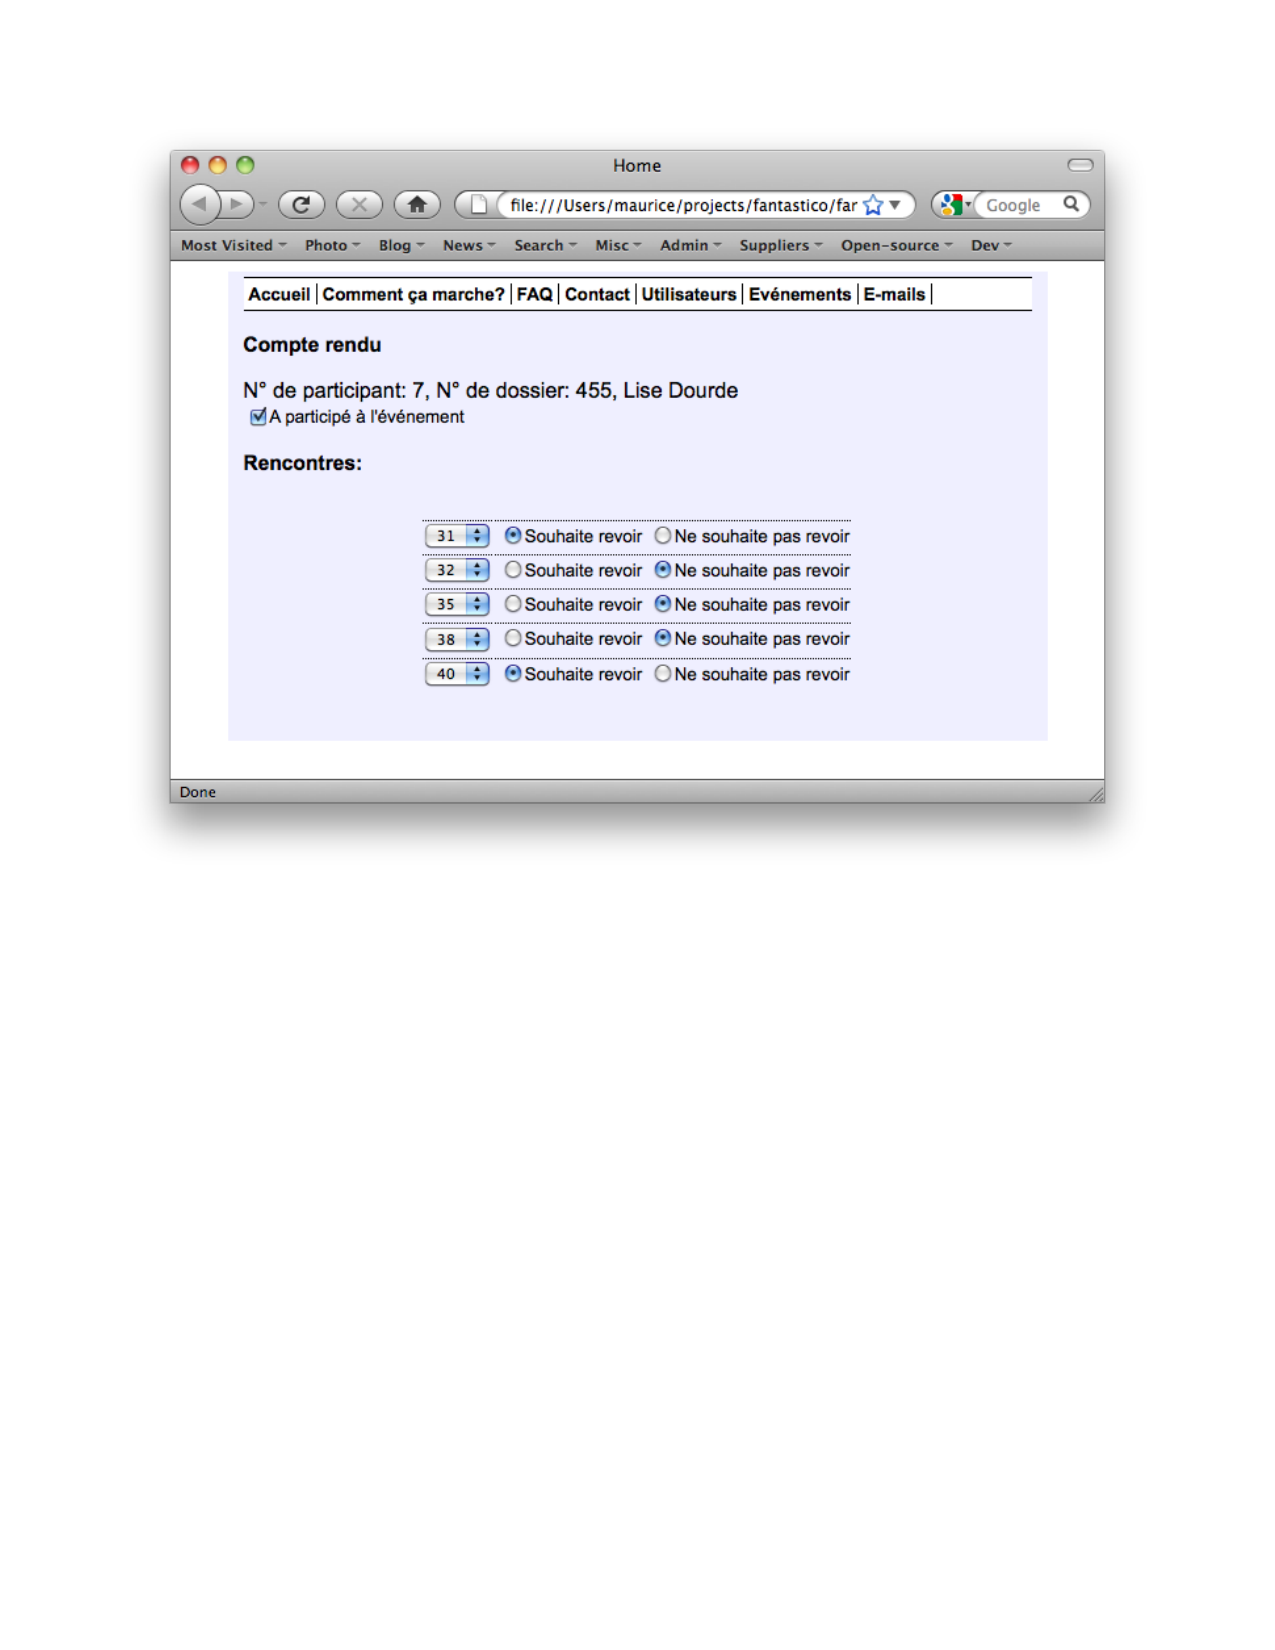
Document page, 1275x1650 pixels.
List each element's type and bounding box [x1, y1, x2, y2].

picture [118, 118, 1157, 875]
